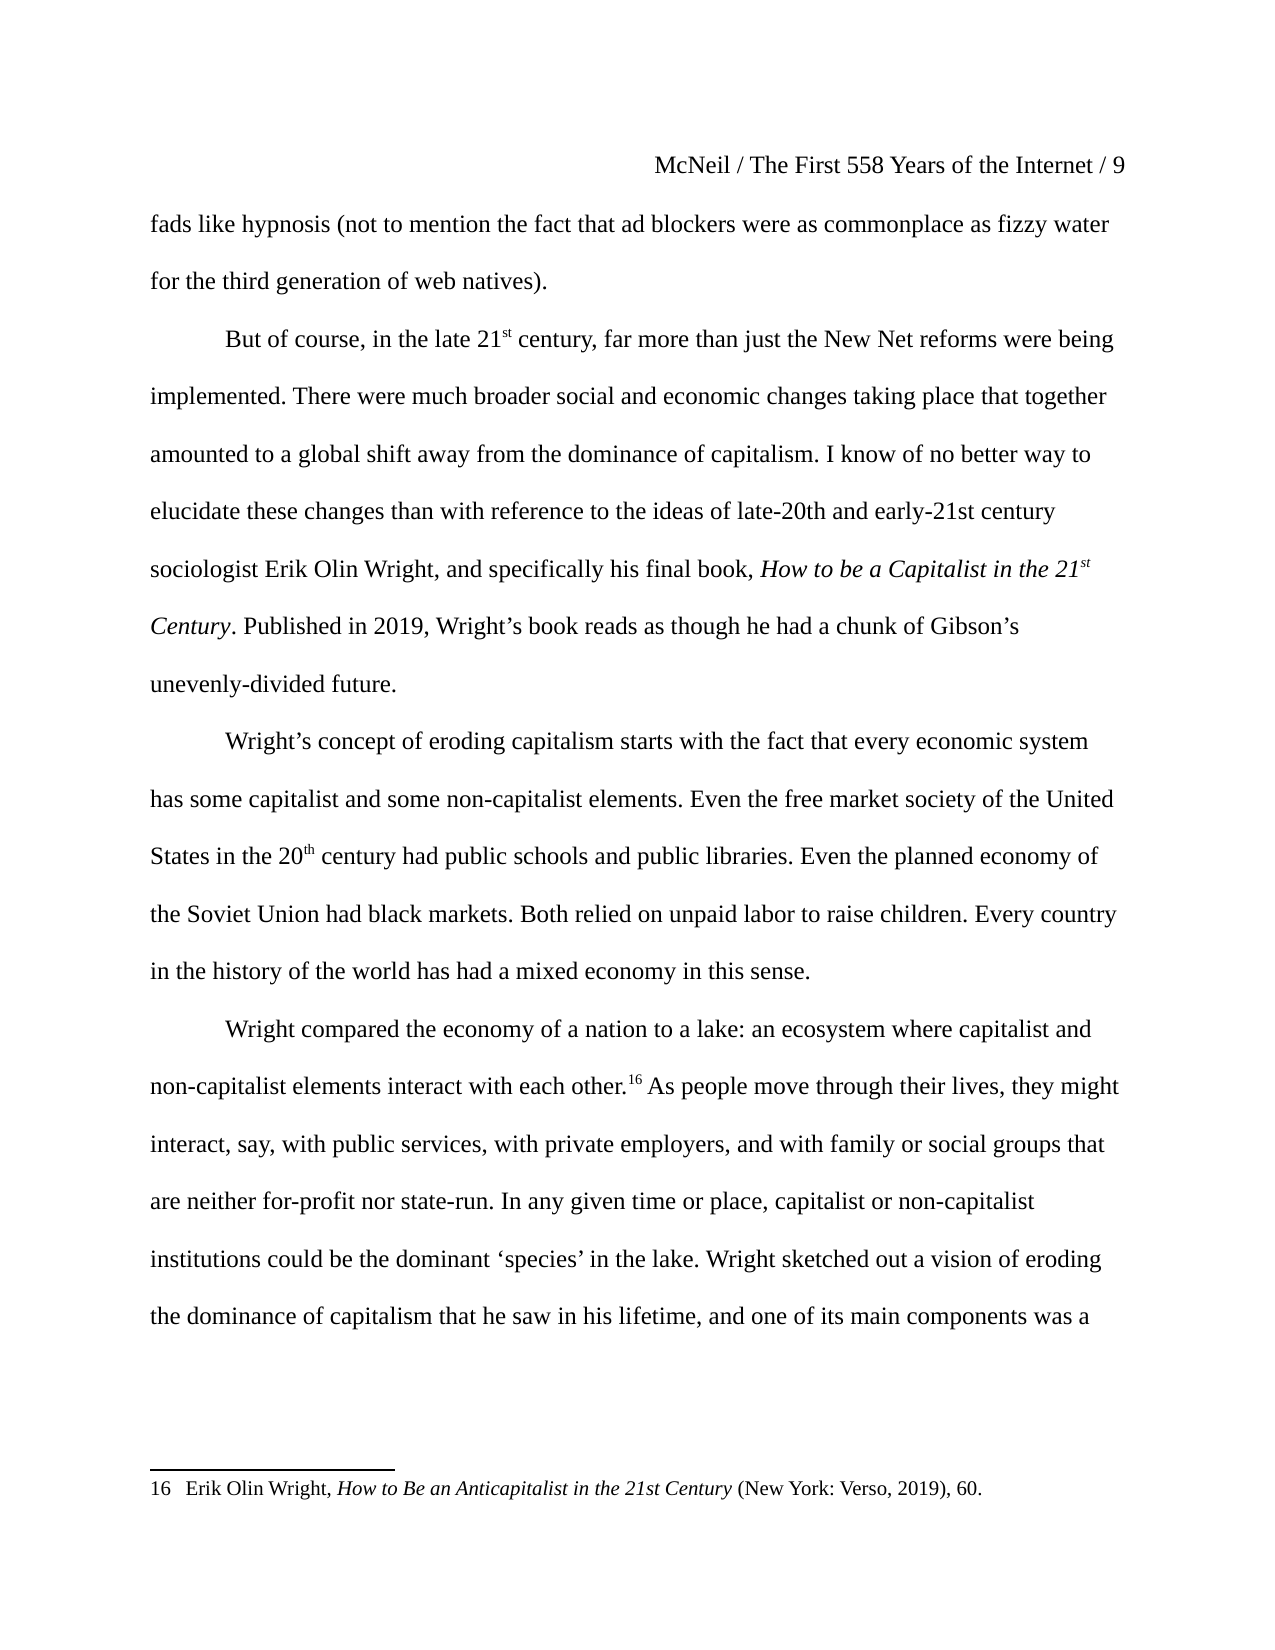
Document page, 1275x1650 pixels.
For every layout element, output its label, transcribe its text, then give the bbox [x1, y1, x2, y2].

text But of course, in the late 21st century, far more than just the New Net reforms were being implemented. There were much broader social and economic changes taking place that together amounted to a global shift away from the dominance of capitalism. I know of no better way to elucidate these changes than with reference to the ideas of late-20th and early-21st century sociologist Erik Olin Wright, and specifically his final book, How to be a Capitalist in the 21st Century. Published in 2019, Wright’s book reads as though he had a chunk of Gibson’s unevenly-divided future. [150, 324, 1125, 697]
text Erik Olin Wright, How to Be an Anticapitalist in the 21st Century (New York: Verso, 2019), 60. [150, 1476, 1125, 1500]
text Wright’s concept of eroding capitalism starts with the fact that every economic system has some capitalist and some non-capitalist elements. Even the free market society of the United States in the 20th century had public schools and public libraries. Even the planned economy of the Soviet Union had black markets. Both relied on unpaid labor to raise children. Every country in the history of the world has had a mixed economy in this sense. [150, 726, 1125, 985]
text fads like hypnosis (not to mention the fact that ad blockers were as commonplace as fizzy water for the third generation of web natives). [150, 209, 1125, 295]
text Wright compared the economy of a nation to a lake: an ecosystem where capitalist and non-capitalist elements interact with each other. As people move through their lives, they might interact, say, with public services, with private employers, and with family or social groups that are neither for-profit nor state-run. In any given time or place, capitalist or non-capitalist institutions could be the dominant ‘species’ in the lake. Wright sketched out a vision of eroding the dominance of capitalism that he saw in his lifetime, and one of its main components was a [150, 1014, 1125, 1330]
